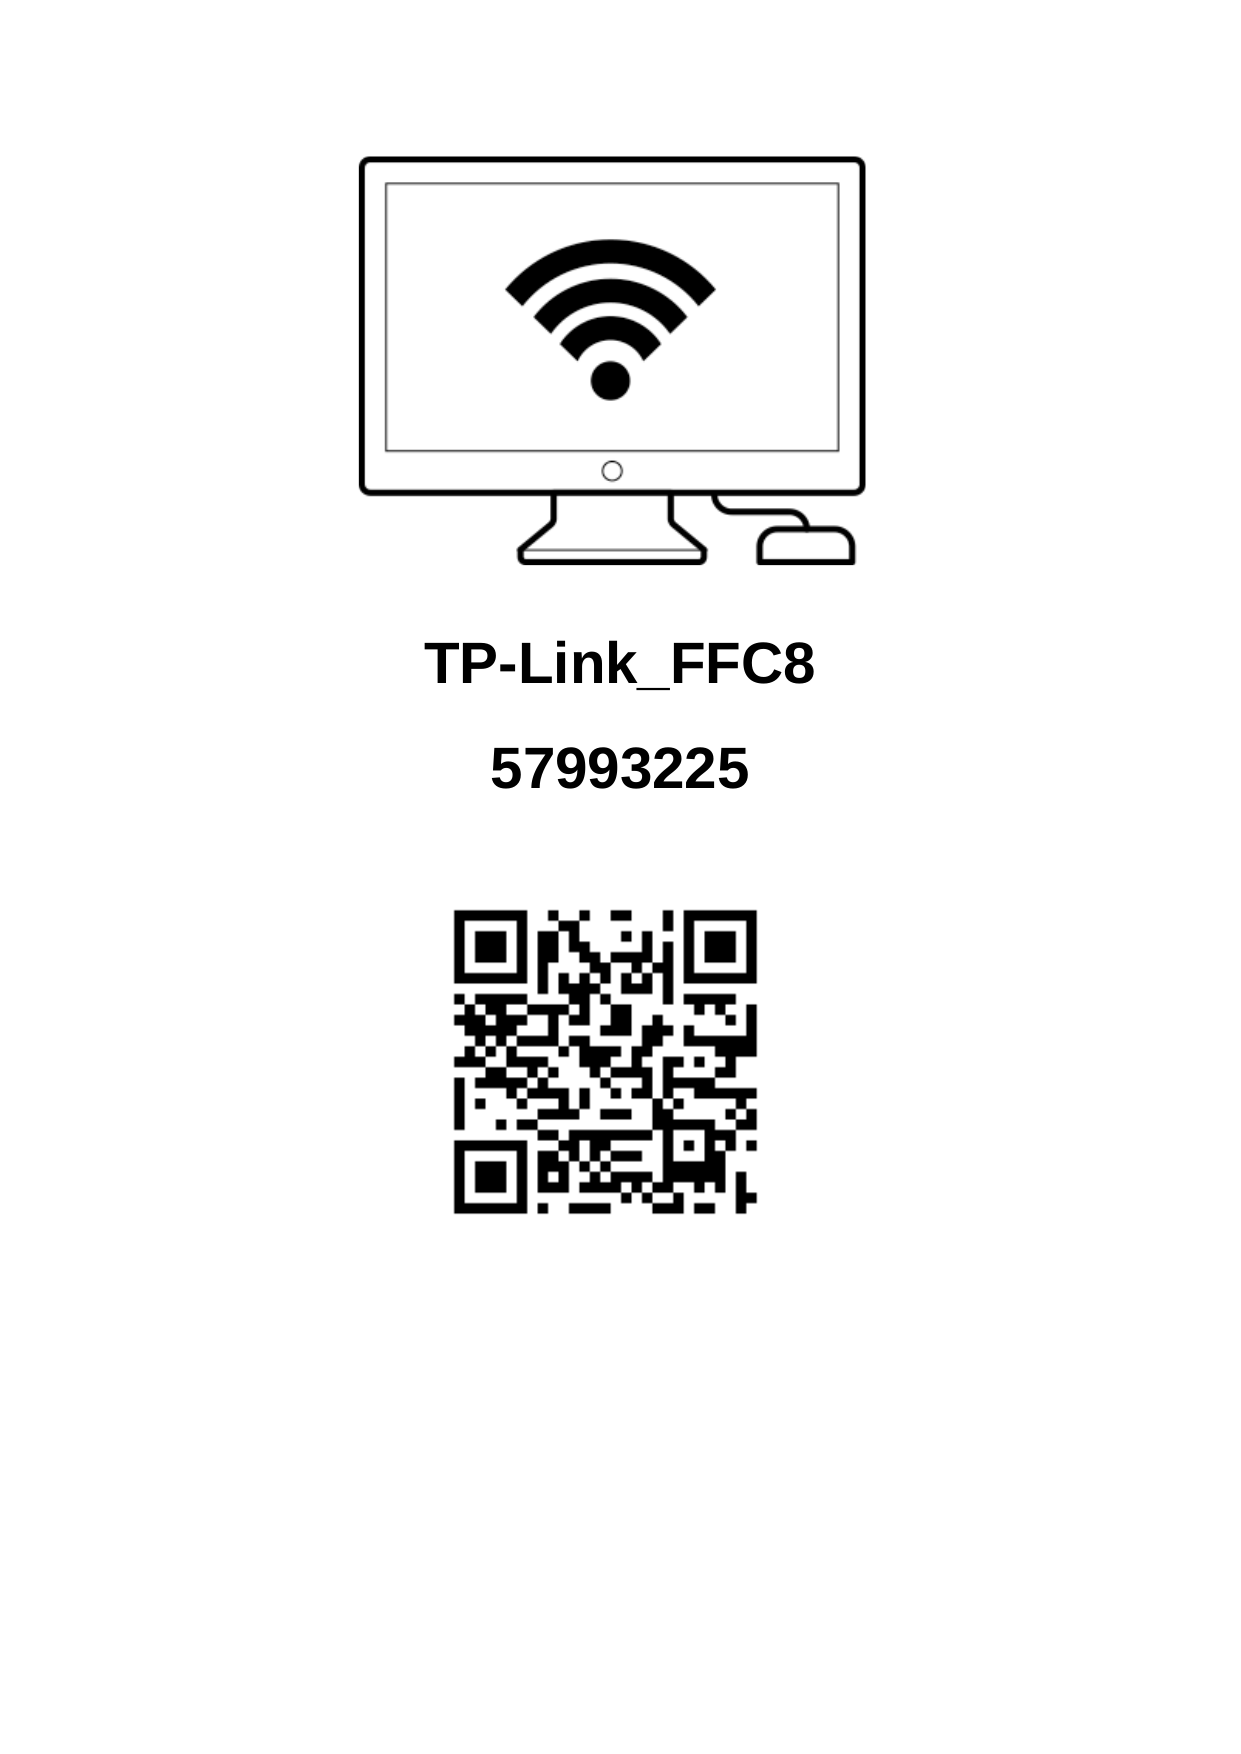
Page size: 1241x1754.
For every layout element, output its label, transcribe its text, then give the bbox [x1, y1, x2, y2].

picture [311, 118, 914, 604]
title TP-Link_FFC8 [118, 629, 1122, 696]
title 57993225 [118, 734, 1122, 801]
picture [413, 869, 799, 1256]
